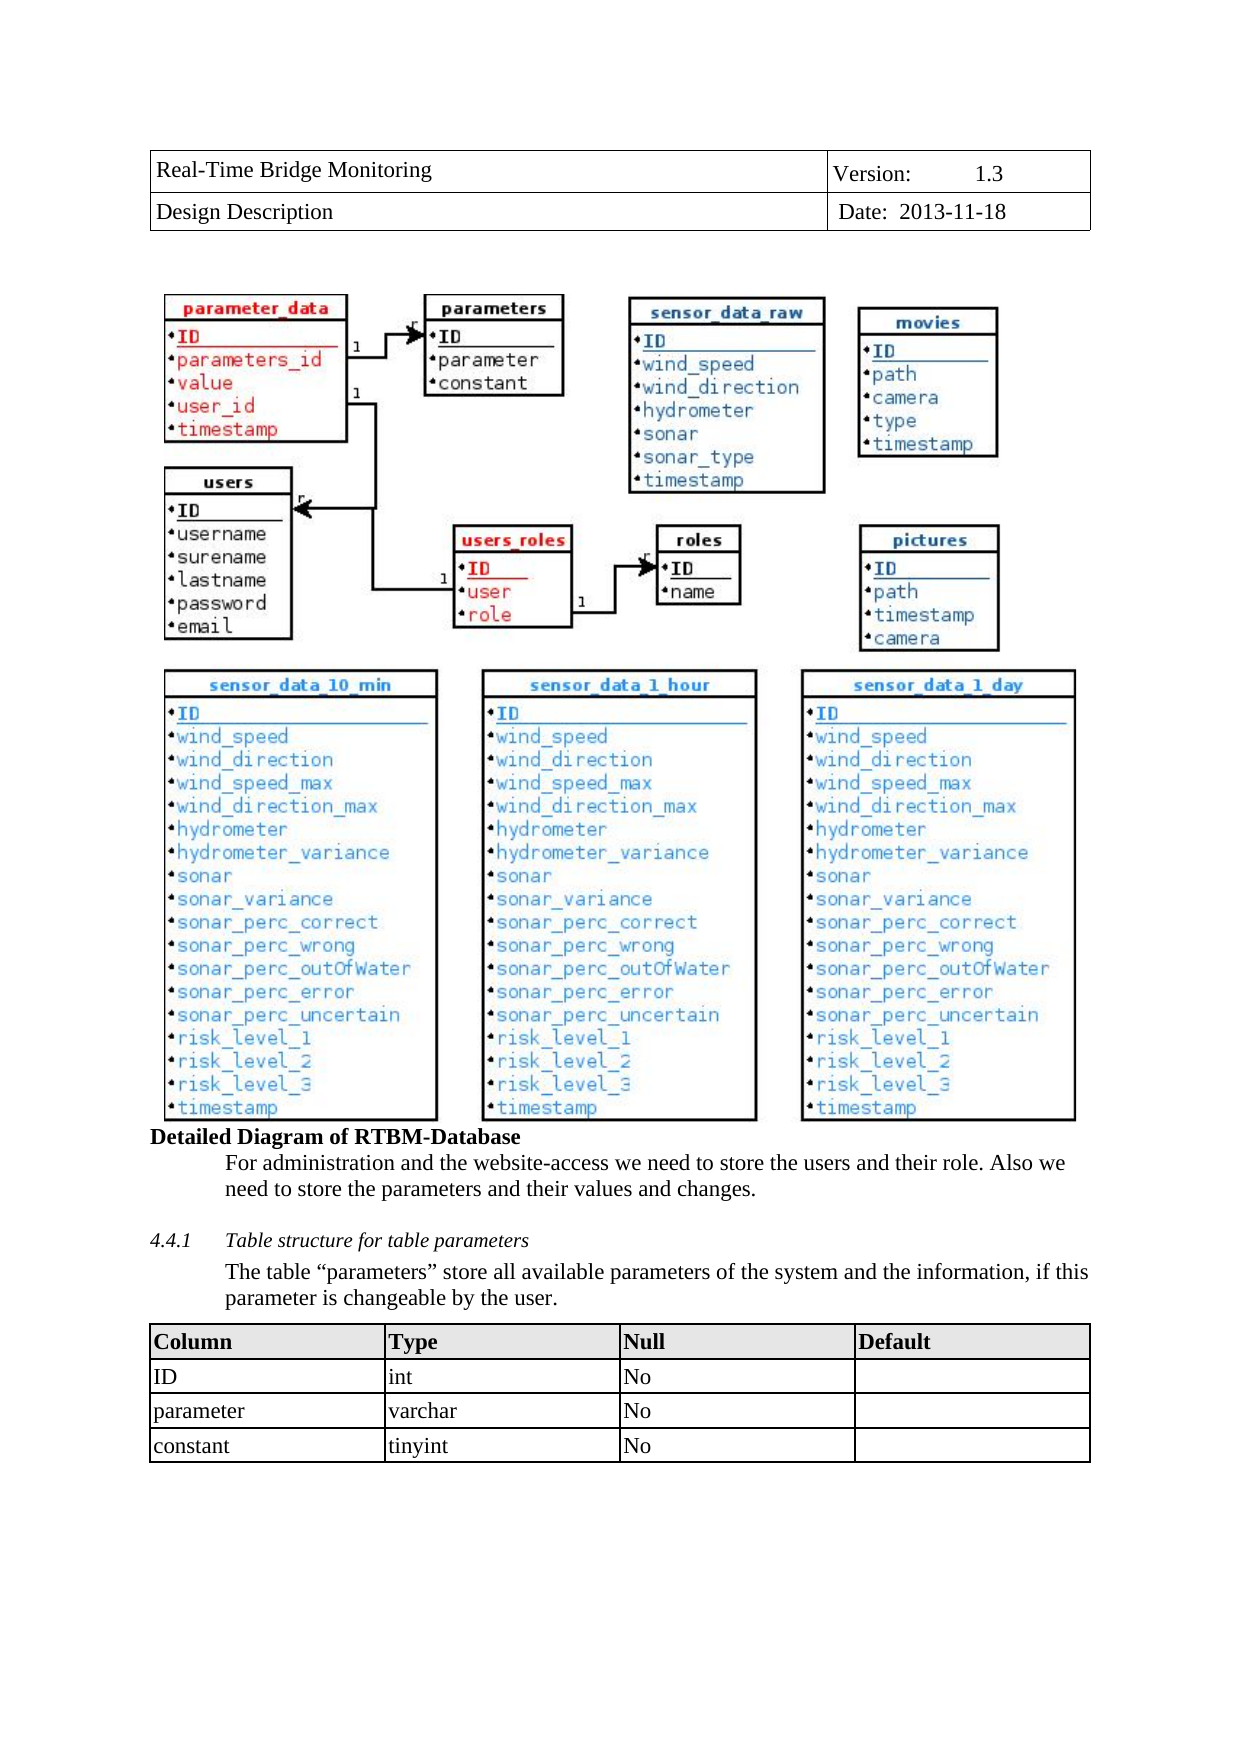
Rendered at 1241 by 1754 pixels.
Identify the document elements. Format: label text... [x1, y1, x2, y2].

picture [164, 294, 1077, 1123]
text The table “parameters” store all available parameters of the system and the information, if this parameter is changeable by the user. [225, 1258, 1090, 1311]
text Detailed Diagram of RTBM-Database [150, 295, 1090, 1149]
table_cell ID [151, 1360, 384, 1392]
table_cell No [621, 1429, 854, 1461]
table_cell constant [151, 1429, 384, 1461]
table_cell [856, 1360, 1089, 1392]
table_cell int [386, 1360, 619, 1392]
table_cell [856, 1394, 1089, 1427]
table_cell No [621, 1360, 854, 1392]
table_header Column [151, 1325, 384, 1358]
text [150, 256, 1090, 295]
table_header Null [621, 1325, 854, 1358]
table_cell No [621, 1394, 854, 1427]
table_cell [856, 1429, 1089, 1461]
subtitle Table structure for table parameters [150, 1227, 1090, 1252]
table_header Type [386, 1325, 619, 1358]
table_cell parameter [151, 1394, 384, 1427]
table_header Default [856, 1325, 1089, 1358]
table_cell varchar [386, 1394, 619, 1427]
table_cell tinyint [386, 1429, 619, 1461]
text For administration and the website-access we need to store the users and their role. Also we need to store the parameters and their values and changes. [225, 1149, 1090, 1202]
